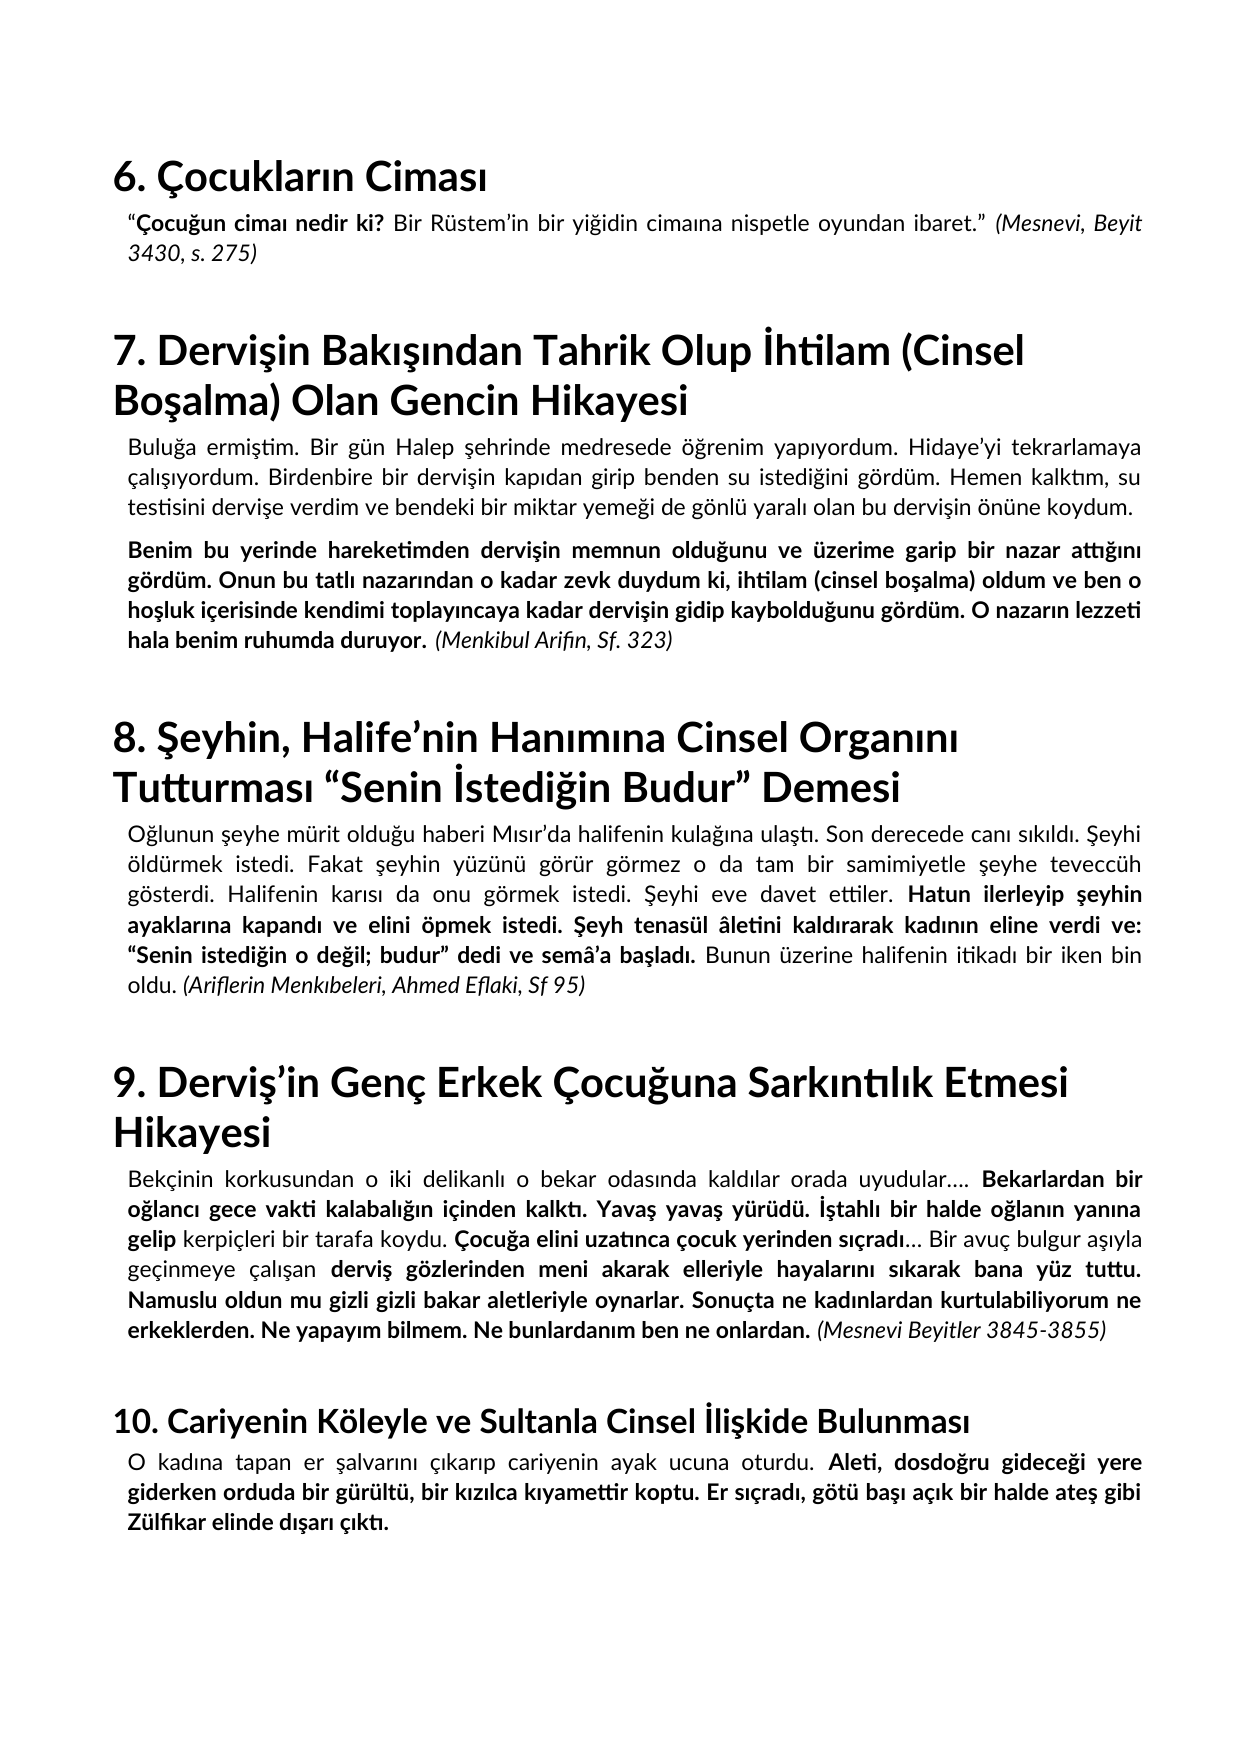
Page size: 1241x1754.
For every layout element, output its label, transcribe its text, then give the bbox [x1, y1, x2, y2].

text Bekçinin korkusundan o iki delikanlı o bekar odasında kaldılar orada uyudular…. Bekarlardan bir oğlancı gece vakti kalabalığın içinden kalktı. Yavaş yavaş yürüdü. İştahlı bir halde oğlanın yanına gelip kerpiçleri bir tarafa koydu. Çocuğa elini uzatınca çocuk yerinden sıçradı… Bir avuç bulgur aşıyla geçinmeye çalışan derviş gözlerinden meni akarak elleriyle hayalarını sıkarak bana yüz tuttu. Namuslu oldun mu gizli gizli bakar aletleriyle oynarlar. Sonuçta ne kadınlardan kurtulabiliyorum ne erkeklerden. Ne yapayım bilmem. Ne bunlardanım ben ne onlardan. (Mesnevi Beyitler 3845-3855) [127, 1164, 1143, 1343]
subtitle 10. Cariyenin Köleyle ve Sultanla Cinsel İlişkide Bulunması [112, 1401, 1165, 1441]
text Oğlunun şeyhe mürit olduğu haberi Mısır’da halifenin kulağına ulaştı. Son derecede canı sıkıldı. Şeyhi öldürmek istedi. Fakat şeyhin yüzünü görür görmez o da tam bir samimiyetle şeyhe teveccüh gösterdi. Halifenin karısı da onu görmek istedi. Şeyhi eve davet ettiler. Hatun ilerleyip şeyhin ayaklarına kapandı ve elini öpmek istedi. Şeyh tenasül âletini kaldırarak kadının eline verdi ve: “Senin istediğin o değil; budur” dedi ve semâ’a başladı. Bunun üzerine halifenin itikadı bir iken bin oldu. (Ariflerin Menkıbeleri, Ahmed Eflaki, Sf 95) [127, 820, 1143, 998]
subtitle 6. Çocukların Ciması [112, 150, 1165, 200]
subtitle 7. Dervişin Bakışından Tahrik Olup İhtilam (Cinsel Boşalma) Olan Gencin Hikayesi [112, 324, 1165, 424]
subtitle 8. Şeyhin, Halife’nin Hanımına Cinsel Organını Tutturması “Senin İstediğin Budur” Demesi [112, 711, 1165, 811]
text Buluğa ermiştim. Bir gün Halep şehrinde medresede öğrenim yapıyordum. Hidaye’yi tekrarlamaya çalışıyordum. Birdenbire bir dervişin kapıdan girip benden su istediğini gördüm. Hemen kalktım, su testisini dervişe verdim ve bendeki bir miktar yemeği de gönlü yaralı olan bu dervişin önüne koydum. [127, 432, 1143, 520]
text Benim bu yerinde hareketimden dervişin memnun olduğunu ve üzerime garip bir nazar attığını gördüm. Onun bu tatlı nazarından o kadar zevk duydum ki, ihtilam (cinsel boşalma) oldum ve ben o hoşluk içerisinde kendimi toplayıncaya kadar dervişin gidip kaybolduğunu gördüm. O nazarın lezzeti hala benim ruhumda duruyor. (Menkibul Arifin, Sf. 323) [127, 535, 1143, 653]
subtitle 9. Derviş’in Genç Erkek Çocuğuna Sarkıntılık Etmesi Hikayesi [112, 1056, 1165, 1156]
text “Çocuğun cimaı nedir ki? Bir Rüstem’in bir yiğidin cimaına nispetle oyundan ibaret.” (Mesnevi, Beyit 3430, s. 275) [127, 208, 1143, 266]
text O kadına tapan er şalvarını çıkarıp cariyenin ayak ucuna oturdu. Aleti, dosdoğru gideceği yere giderken orduda bir gürültü, bir kızılca kıyamettir koptu. Er sıçradı, götü başı açık bir halde ateş gibi Zülfikar elinde dışarı çıktı. [127, 1447, 1143, 1535]
